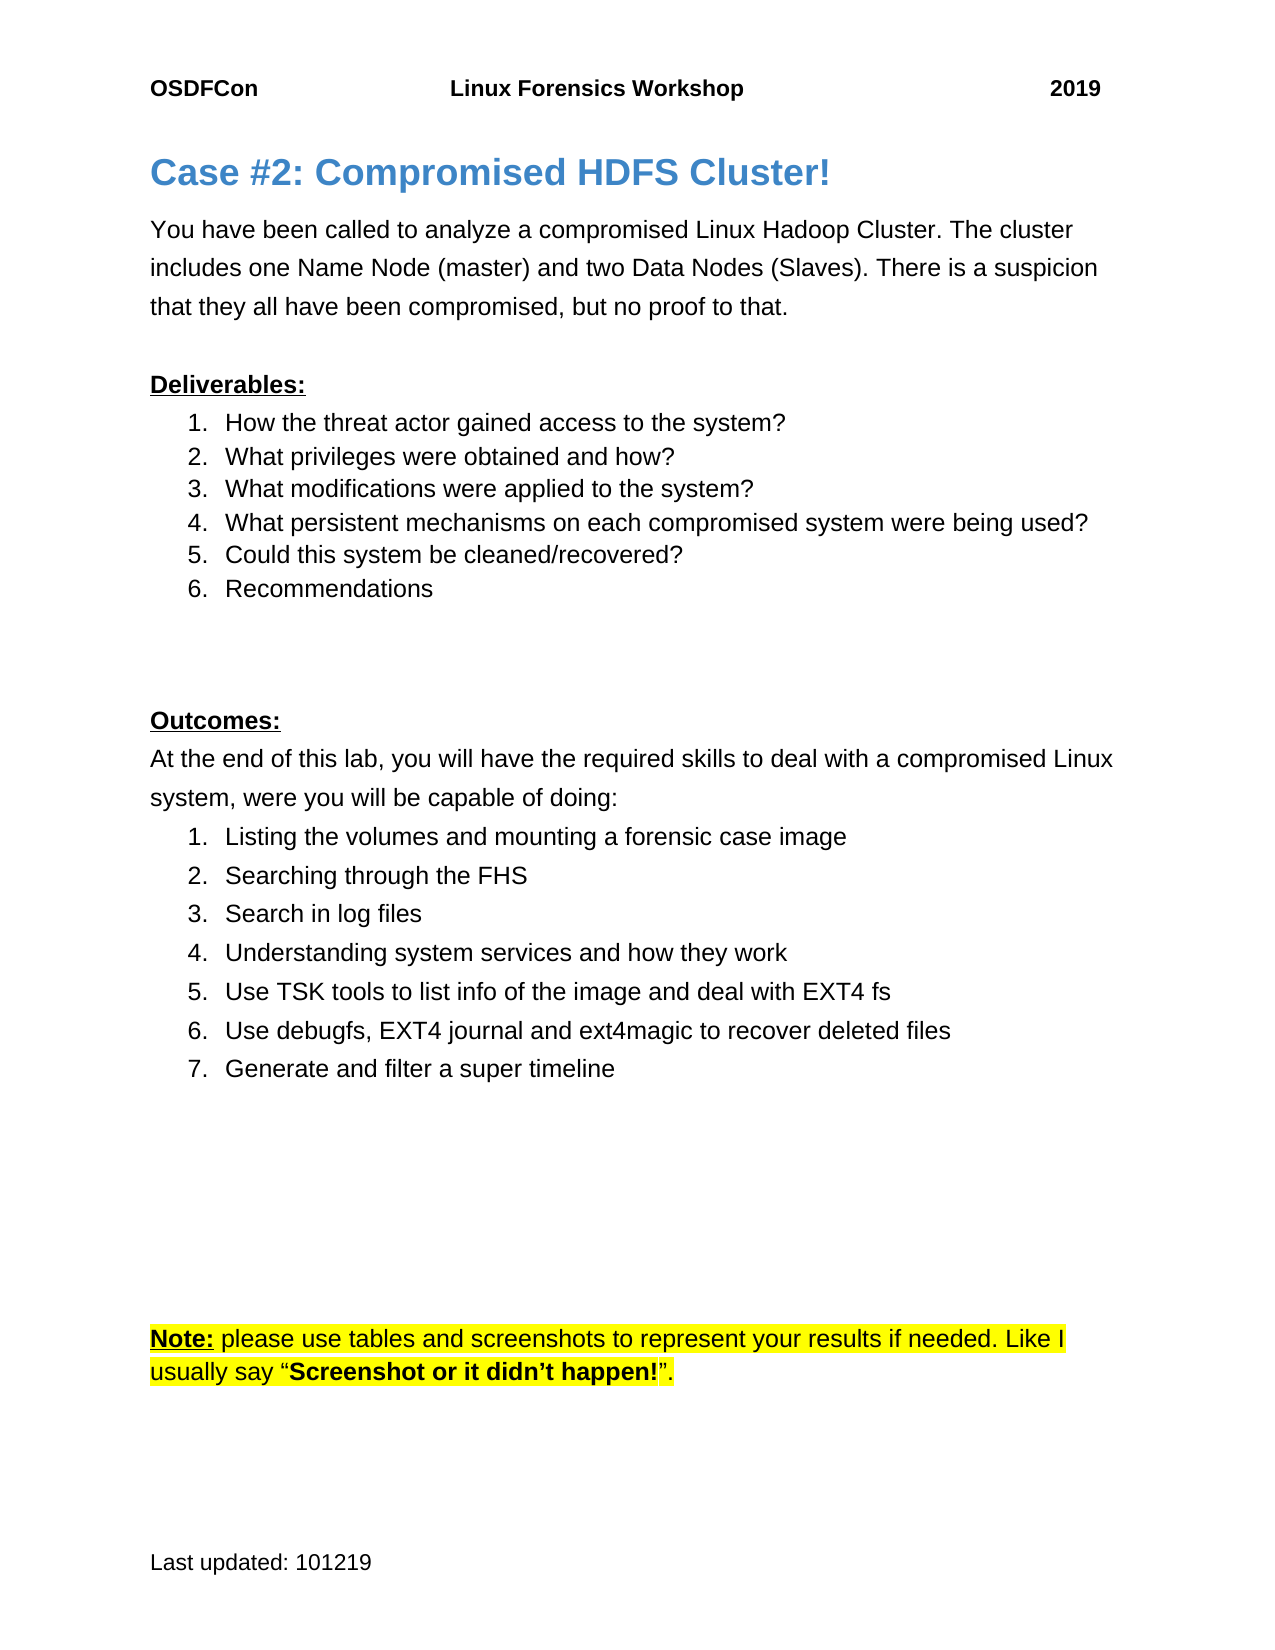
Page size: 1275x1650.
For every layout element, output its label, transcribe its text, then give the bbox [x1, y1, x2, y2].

list Generate and filter a super timeline [187, 1054, 1125, 1083]
list Could this system be cleaned/recovered? [187, 541, 1125, 569]
list What persistent mechanisms on each compromised system were being used? [187, 507, 1125, 536]
list Understanding system services and how they work [187, 938, 1125, 967]
list Searching through the FHS [187, 861, 1125, 889]
list Use TSK tools to list info of the image and deal with EXT4 fs [187, 977, 1125, 1006]
list Recommendations [187, 573, 1125, 602]
title Case #2: Compromised HDFS Cluster! [150, 150, 1125, 193]
list How the threat actor gained access to the system? [187, 408, 1125, 437]
list What modifications were applied to the system? [187, 474, 1125, 503]
text At the end of this lab, you will have the required skills to deal with a compromised Linux system, were you will be capable of doing: [150, 744, 1125, 812]
text Outcomes: [150, 706, 1125, 734]
text Note: please use tables and screenshots to represent your results if needed. Like I usually say “Screenshot or it didn’t happen!”. [150, 1324, 1125, 1386]
list Listing the volumes and mounting a forensic case image [187, 822, 1125, 851]
text Deliverables: [150, 370, 1125, 398]
list Search in log files [187, 899, 1125, 928]
list What privileges were obtained and how? [187, 441, 1125, 470]
text You have been called to analyze a compromised Linux Hadoop Cluster. The cluster includes one Name Node (master) and two Data Nodes (Slaves). There is a suspicion that they all have been compromised, but no proof to that. [150, 215, 1125, 321]
list Use debugfs, EXT4 journal and ext4magic to recover deleted files [187, 1016, 1125, 1044]
